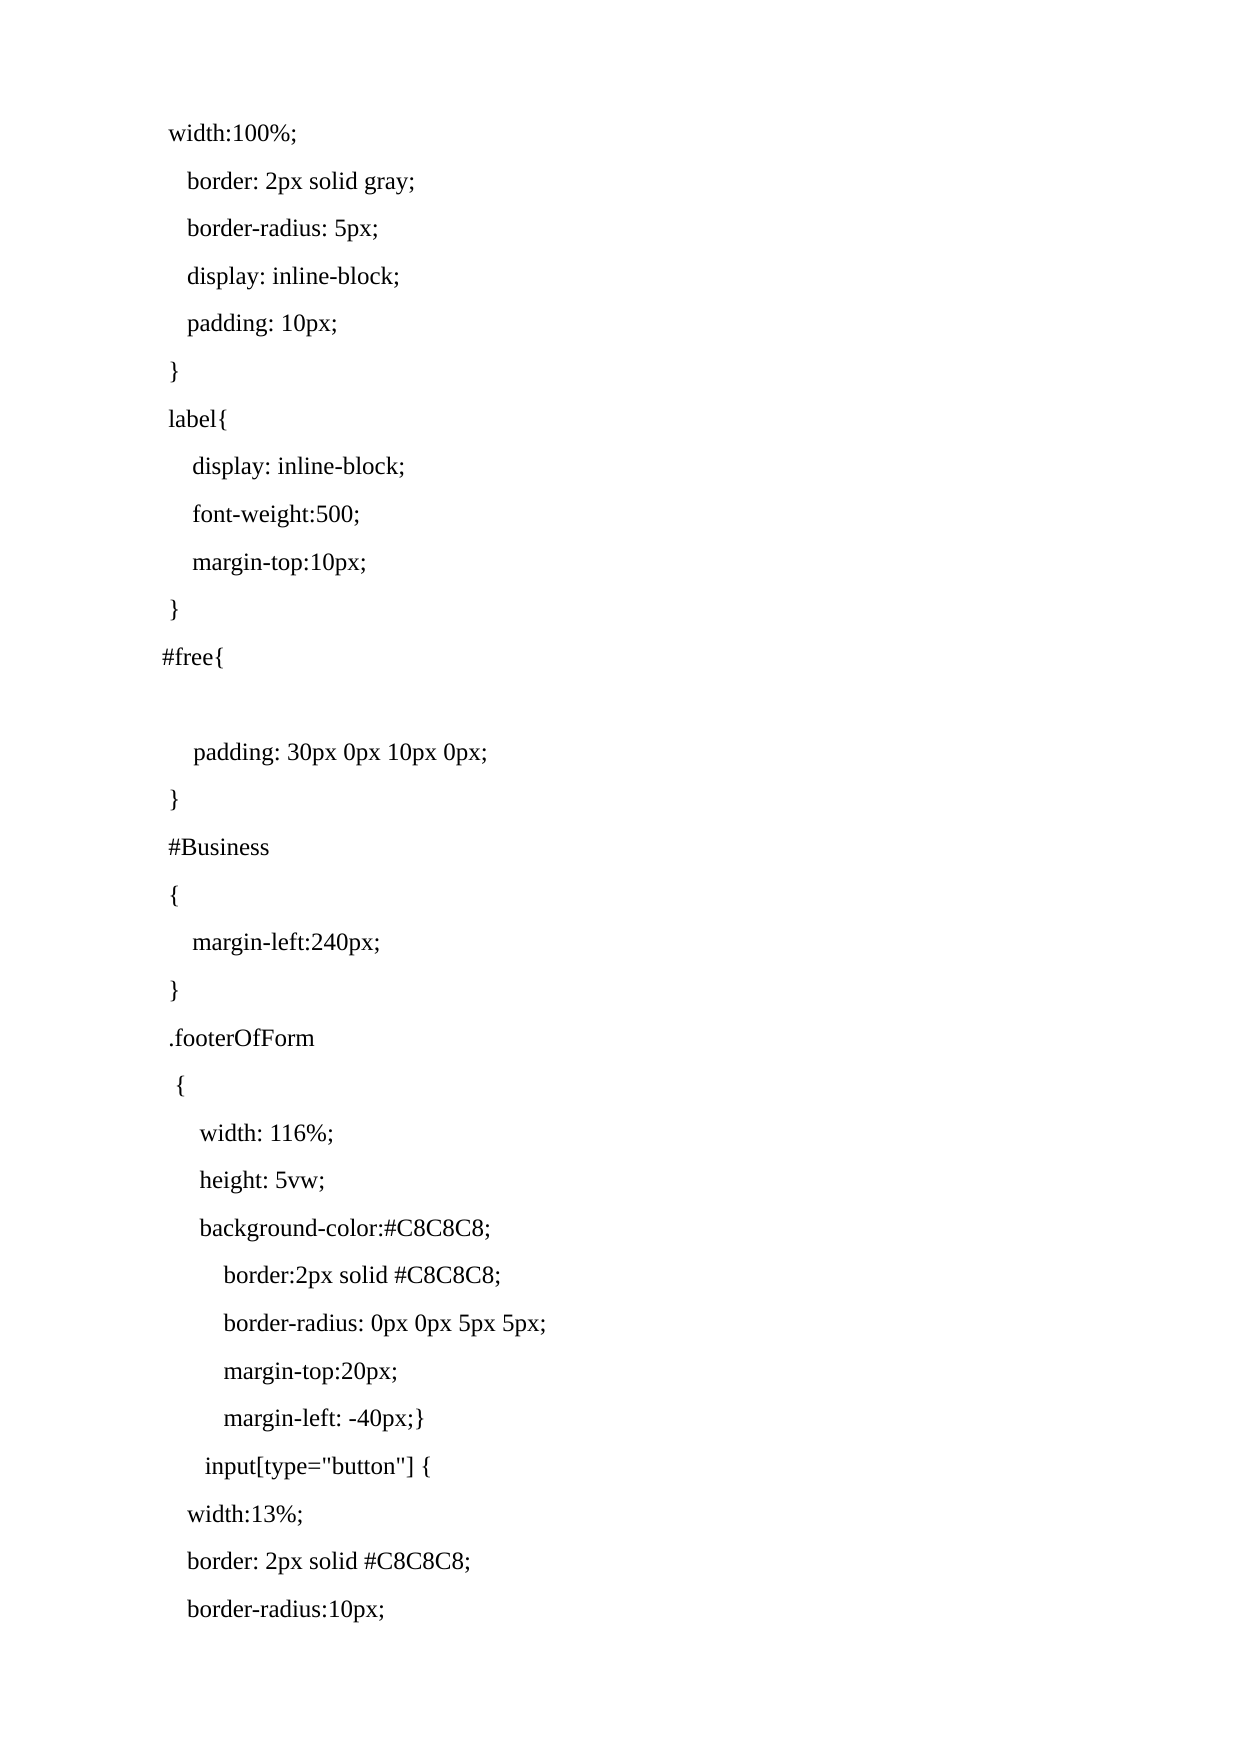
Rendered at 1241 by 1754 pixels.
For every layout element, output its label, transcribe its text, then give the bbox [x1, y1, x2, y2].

text { [118, 1070, 1122, 1099]
text { [118, 880, 1122, 908]
text border-radius: 0px 0px 5px 5px; [118, 1308, 1122, 1337]
text padding: 30px 0px 10px 0px; [118, 737, 1122, 766]
text border: 2px solid #C8C8C8; [118, 1546, 1122, 1575]
text display: inline-block; [118, 261, 1122, 290]
text width:13%; [118, 1499, 1122, 1527]
text } [118, 356, 1122, 385]
text } [118, 975, 1122, 1004]
text label{ [118, 404, 1122, 432]
text } [118, 784, 1122, 813]
text padding: 10px; [118, 308, 1122, 337]
text margin-left: -40px;} [118, 1403, 1122, 1432]
text margin-top:10px; [118, 547, 1122, 575]
text border: 2px solid gray; [118, 166, 1122, 194]
text } [118, 594, 1122, 623]
text background-color:#C8C8C8; [118, 1213, 1122, 1242]
text border:2px solid #C8C8C8; [118, 1261, 1122, 1289]
text display: inline-block; [118, 451, 1122, 480]
text margin-top:20px; [118, 1356, 1122, 1384]
text #Business [118, 832, 1122, 861]
text width:100%; [118, 118, 1122, 147]
text border-radius: 5px; [118, 213, 1122, 242]
text height: 5vw; [118, 1165, 1122, 1194]
text input[type="button"] { [118, 1451, 1122, 1480]
text #free{ [118, 642, 1122, 671]
text margin-left:240px; [118, 927, 1122, 956]
text width: 116%; [118, 1118, 1122, 1147]
text border-radius:10px; [118, 1594, 1122, 1623]
text font-weight:500; [118, 499, 1122, 528]
text .footerOfForm [118, 1023, 1122, 1051]
